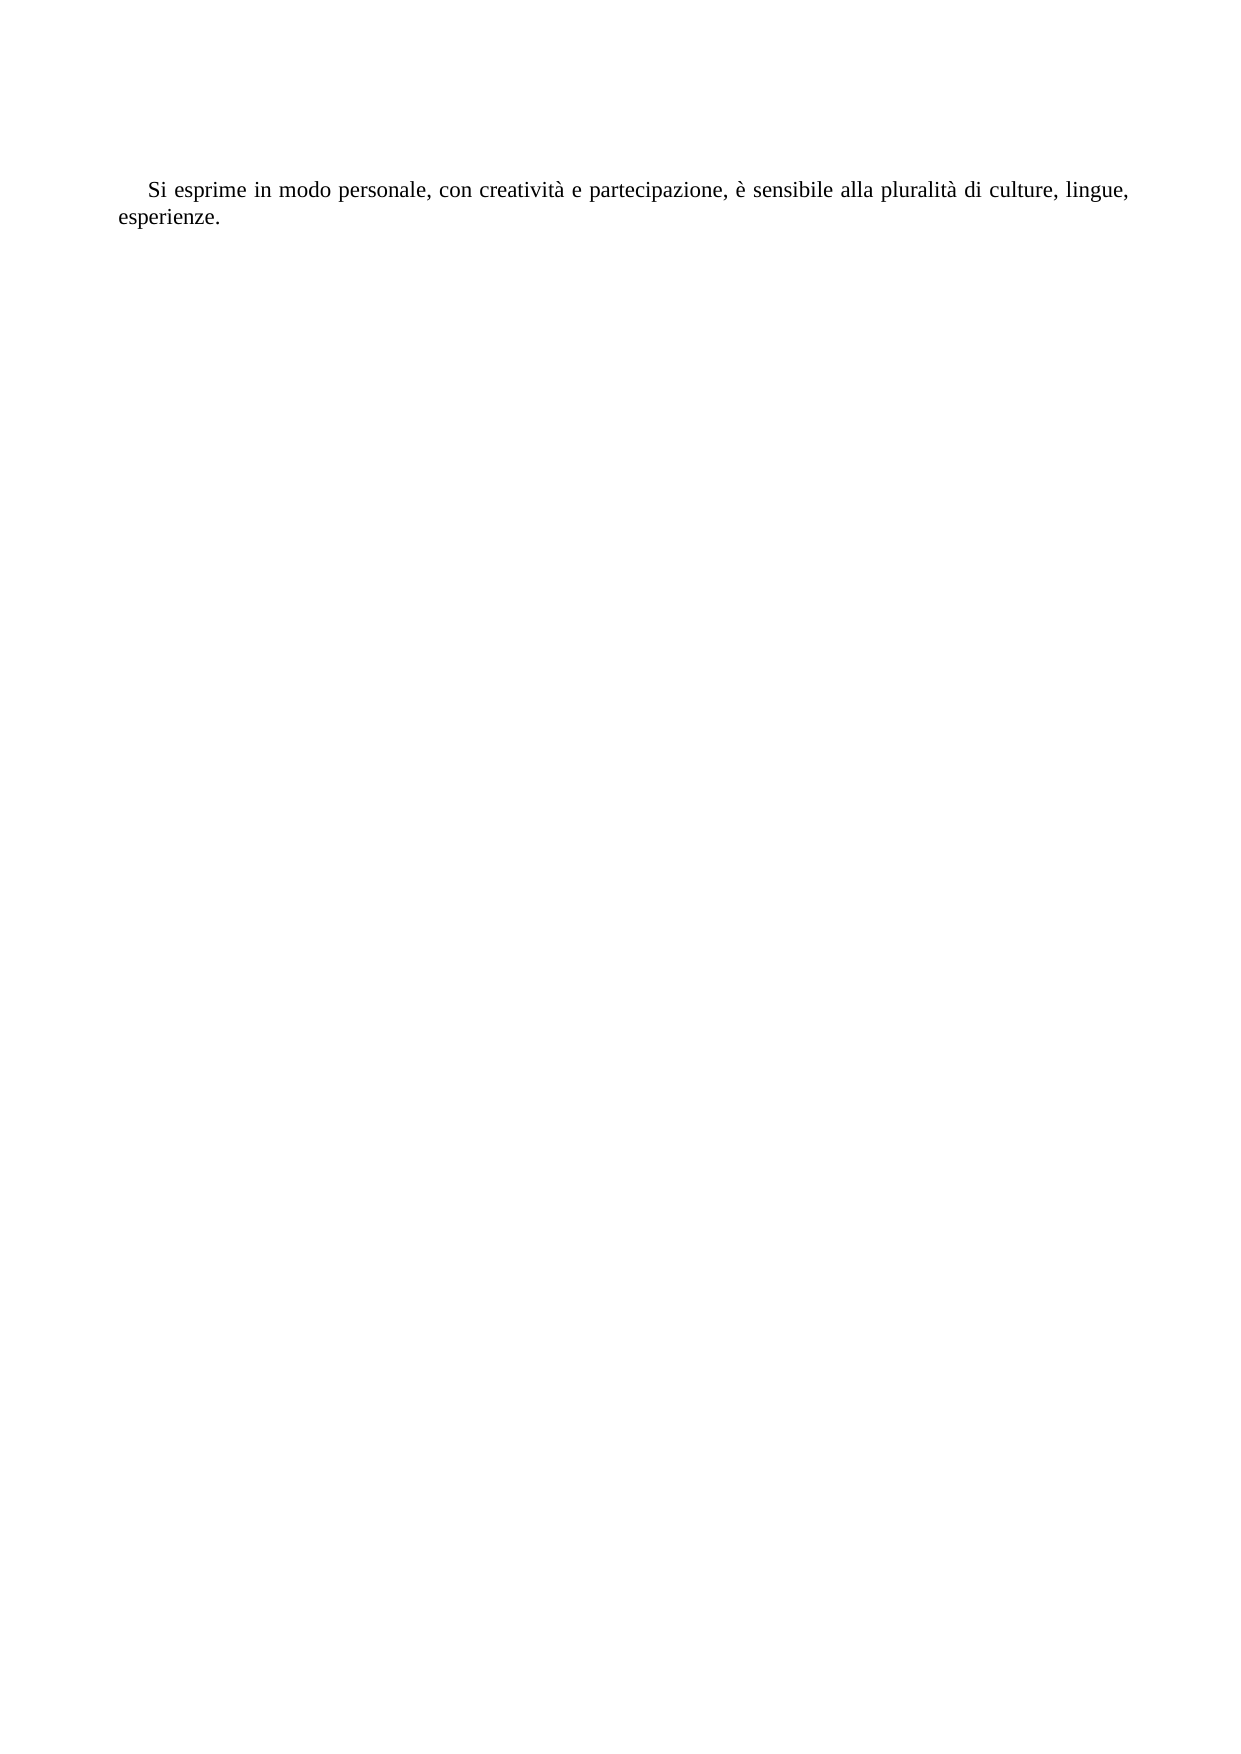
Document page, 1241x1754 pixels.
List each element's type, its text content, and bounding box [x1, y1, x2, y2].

text Si esprime in modo personale, con creatività e partecipazione, è sensibile alla pluralità di culture, lingue, esperienze. [118, 176, 1131, 229]
